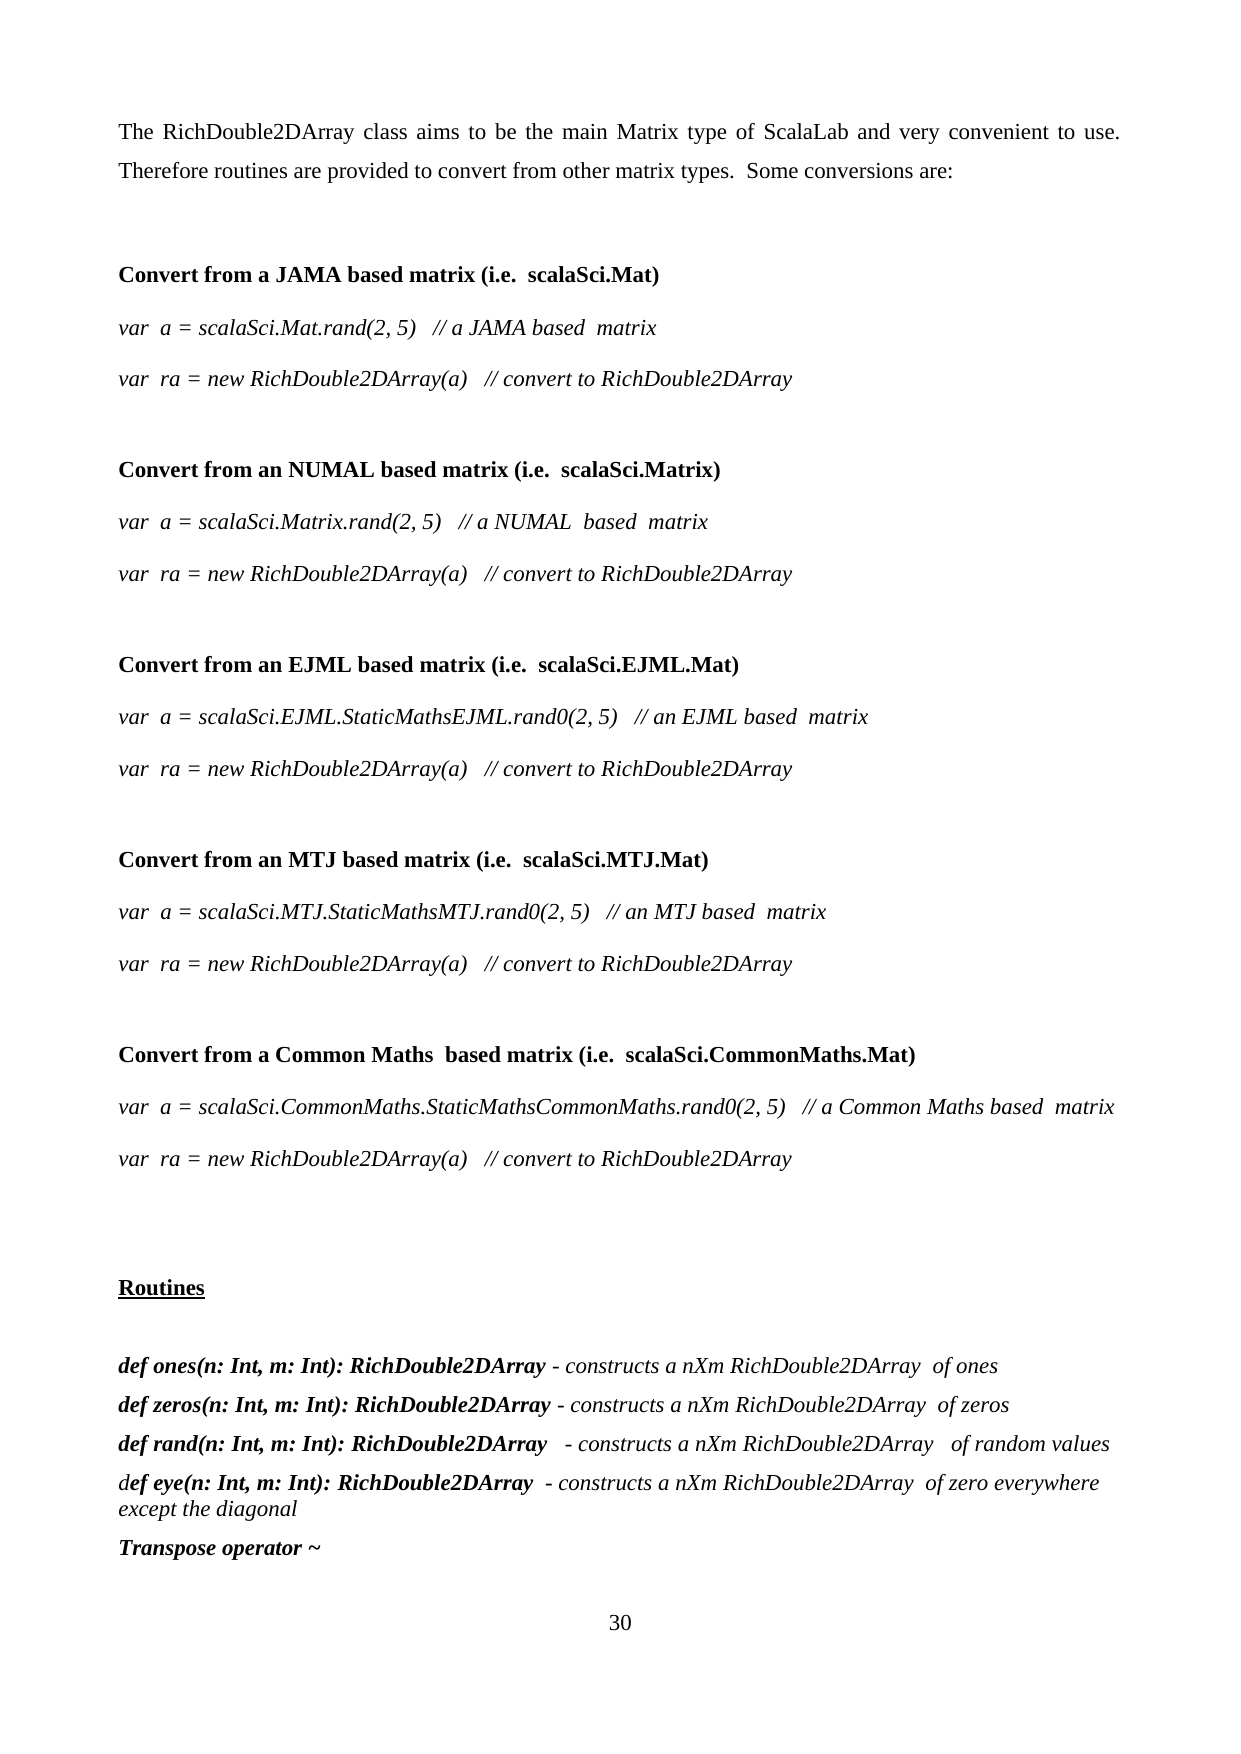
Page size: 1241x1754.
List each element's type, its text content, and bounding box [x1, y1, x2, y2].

text var ra = new RichDouble2DArray(a) // convert to RichDouble2DArray [118, 1145, 1122, 1171]
text var a = scalaSci.MTJ.StaticMathsMTJ.rand0(2, 5) // an MTJ based matrix [118, 898, 1122, 924]
text Routines [118, 1274, 1122, 1301]
text Convert from an MTJ based matrix (i.e. scalaSci.MTJ.Mat) [118, 846, 1122, 872]
text def zeros(n: Int, m: Int): RichDouble2DArray - constructs a nXm RichDouble2DArray of zeros [118, 1391, 1122, 1417]
text var a = scalaSci.Matrix.rand(2, 5) // a NUMAL based matrix [118, 508, 1122, 535]
text var ra = new RichDouble2DArray(a) // convert to RichDouble2DArray [118, 560, 1122, 587]
text def rand(n: Int, m: Int): RichDouble2DArray - constructs a nXm RichDouble2DArray of random values [118, 1430, 1122, 1456]
text var ra = new RichDouble2DArray(a) // convert to RichDouble2DArray [118, 950, 1122, 976]
text var a = scalaSci.CommonMaths.StaticMathsCommonMaths.rand0(2, 5) // a Common Maths based matrix [118, 1093, 1122, 1119]
text Convert from a JAMA based matrix (i.e. scalaSci.Mat) [118, 262, 1122, 288]
text var a = scalaSci.Mat.rand(2, 5) // a JAMA based matrix [118, 313, 1122, 340]
text def ones(n: Int, m: Int): RichDouble2DArray - constructs a nXm RichDouble2DArray of ones [118, 1352, 1122, 1378]
text var ra = new RichDouble2DArray(a) // convert to RichDouble2DArray [118, 755, 1122, 781]
text The RichDouble2DArray class aims to be the main Matrix type of ScalaLab and very convenient to use. Therefore routines are provided to convert from other matrix types. Some conversions are: [118, 118, 1122, 184]
text var ra = new RichDouble2DArray(a) // convert to RichDouble2DArray [118, 366, 1122, 392]
text Transpose operator ~ [118, 1534, 1122, 1560]
text def eye(n: Int, m: Int): RichDouble2DArray - constructs a nXm RichDouble2DArray of zero everywhere except the diagonal [118, 1469, 1122, 1521]
text Convert from a Common Maths based matrix (i.e. scalaSci.CommonMaths.Mat) [118, 1041, 1122, 1067]
text var a = scalaSci.EJML.StaticMathsEJML.rand0(2, 5) // an EJML based matrix [118, 703, 1122, 729]
text Convert from an EJML based matrix (i.e. scalaSci.EJML.Mat) [118, 651, 1122, 677]
text Convert from an NUMAL based matrix (i.e. scalaSci.Matrix) [118, 456, 1122, 483]
